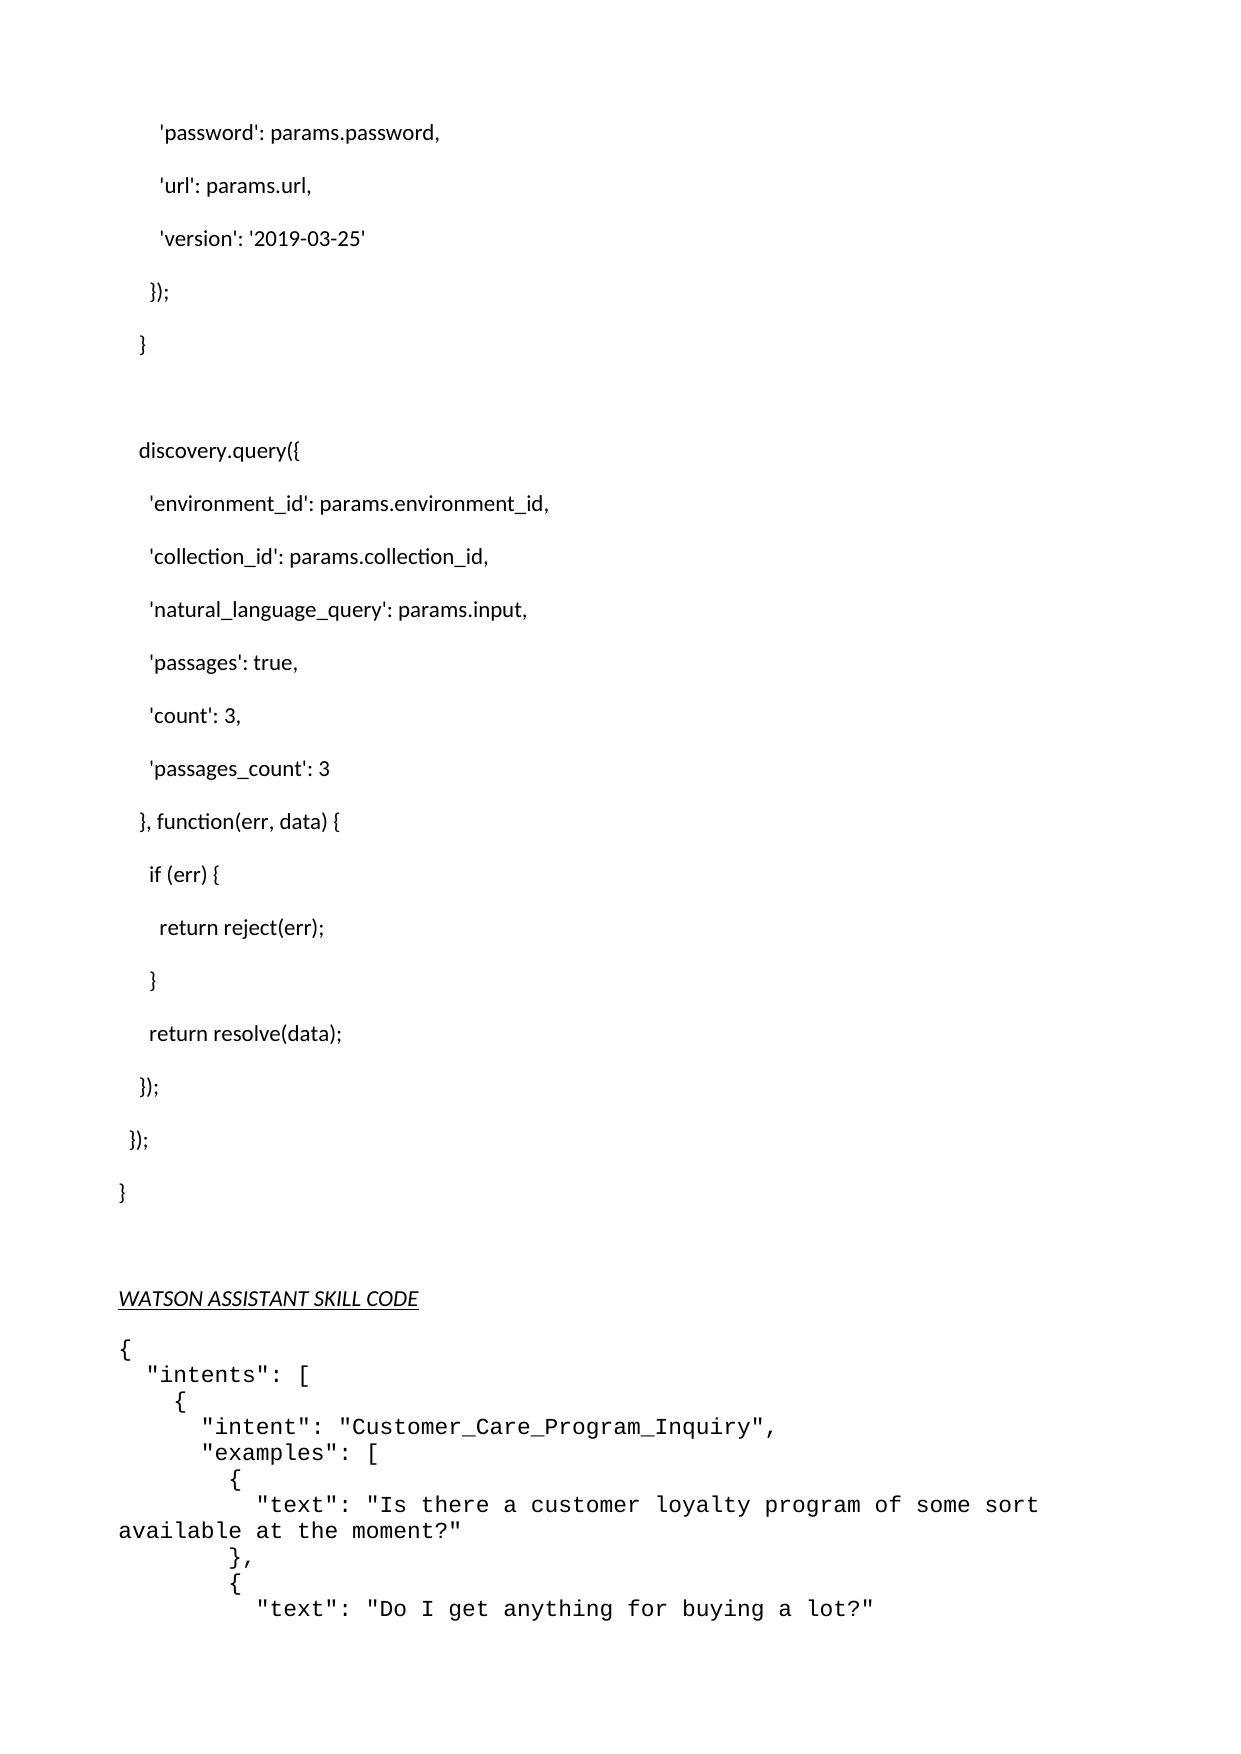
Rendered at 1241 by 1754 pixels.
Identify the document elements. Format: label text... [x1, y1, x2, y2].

text } [118, 1178, 1122, 1207]
text discovery.query({ [118, 436, 1122, 464]
text 'passages_count': 3 [118, 754, 1122, 782]
text 'version': '2019-03-25' [118, 224, 1122, 252]
text } [118, 966, 1122, 994]
text "intent": "Customer_Care_Program_Inquiry", [118, 1415, 1122, 1441]
text }); [118, 1126, 1122, 1153]
text WATSON ASSISTANT SKILL CODE [118, 1284, 1122, 1313]
text { [118, 1389, 1122, 1415]
text "examples": [ [118, 1441, 1122, 1467]
text 'environment_id': params.environment_id, [118, 489, 1122, 517]
text 'collection_id': params.collection_id, [118, 542, 1122, 570]
text if (err) { [118, 860, 1122, 888]
text "text": "Do I get anything for buying a lot?" [118, 1597, 1122, 1623]
text }); [118, 1072, 1122, 1101]
text 'url': params.url, [118, 171, 1122, 199]
text 'count': 3, [118, 701, 1122, 729]
text }, [118, 1545, 1122, 1571]
text return resolve(data); [118, 1019, 1122, 1047]
text "text": "Is there a customer loyalty program of some sort available at the moment?" [118, 1493, 1122, 1545]
text 'password': params.password, [118, 118, 1122, 146]
text "intents": [ [118, 1363, 1122, 1389]
text { [118, 1338, 1122, 1363]
text 'passages': true, [118, 648, 1122, 676]
text { [118, 1571, 1122, 1597]
text }); [118, 277, 1122, 305]
text }, function(err, data) { [118, 807, 1122, 835]
text return reject(err); [118, 913, 1122, 941]
text } [118, 330, 1122, 358]
text { [118, 1467, 1122, 1493]
text 'natural_language_query': params.input, [118, 595, 1122, 623]
